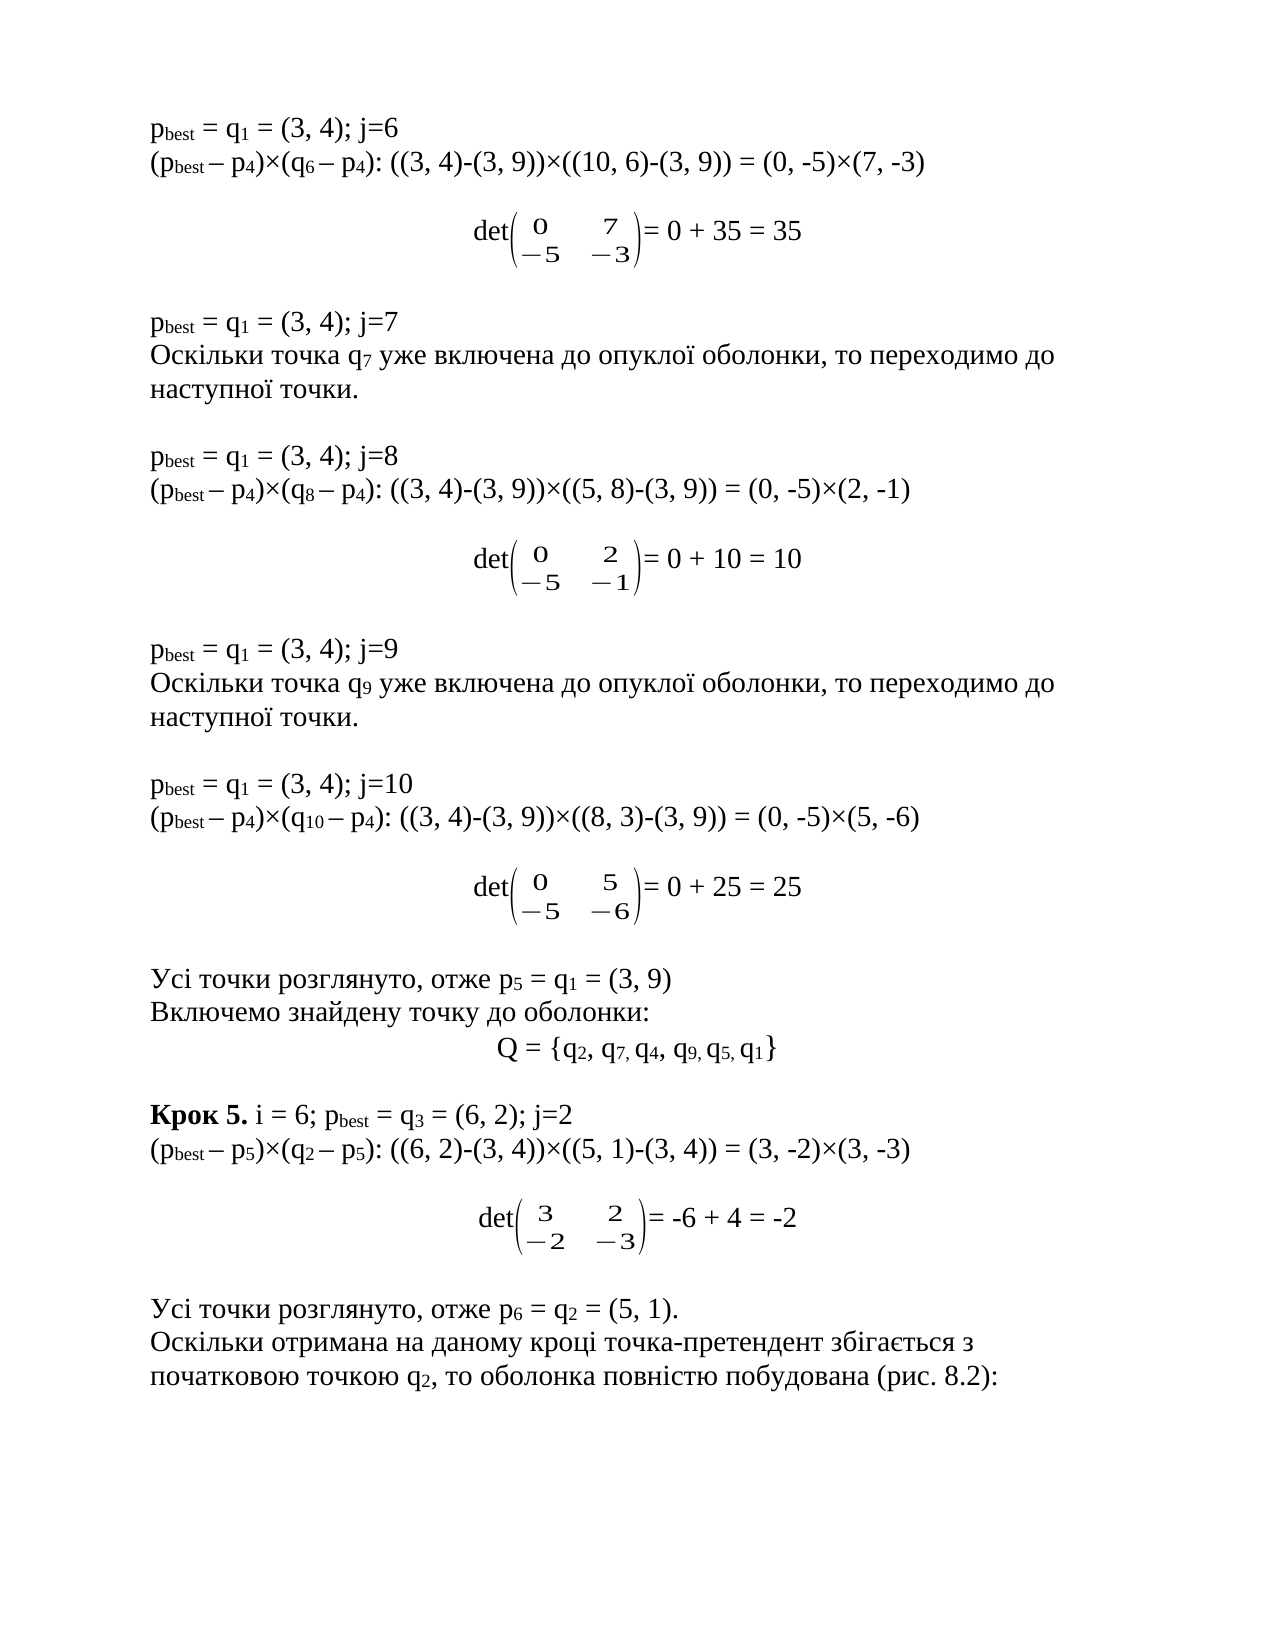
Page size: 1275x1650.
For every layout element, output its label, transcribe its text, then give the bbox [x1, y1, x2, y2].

text det= 0 + 10 = 10 [150, 539, 1125, 598]
text pbest = q1 = (3, 4); j=7 [150, 304, 1125, 337]
text det= 0 + 25 = 25 [150, 866, 1125, 927]
text pbest = q1 = (3, 4); j=8 [150, 438, 1125, 472]
text Оскільки точка q7 уже включена до опуклої оболонки, то переходимо до наступної точки. [150, 337, 1125, 404]
text Оскільки точка q9 уже включена до опуклої оболонки, то переходимо до наступної точки. [150, 665, 1125, 732]
text pbest = q1 = (3, 4); j=10 [150, 766, 1125, 799]
text det= -6 + 4 = -2 [150, 1198, 1125, 1257]
text Крок 5. i = 6; pbest = q3 = (6, 2); j=2 [150, 1097, 1125, 1131]
text Усі точки розглянуто, отже p5 = q1 = (3, 9) [150, 961, 1125, 994]
text Усі точки розглянуто, отже p6 = q2 = (5, 1). [150, 1291, 1125, 1324]
text Включемо знайдену точку до оболонки: [150, 994, 1125, 1028]
text (pbest – p5)×(q2 – p5): ((6, 2)-(3, 4))×((5, 1)-(3, 4)) = (3, -2)×(3, -3) [150, 1131, 1125, 1164]
text (pbest – p4)×(q8 – p4): ((3, 4)-(3, 9))×((5, 8)-(3, 9)) = (0, -5)×(2, -1) [150, 472, 1125, 505]
text pbest = q1 = (3, 4); j=6 [150, 110, 1125, 144]
text det= 0 + 35 = 35 [150, 211, 1125, 270]
text (pbest – p4)×(q10 – p4): ((3, 4)-(3, 9))×((8, 3)-(3, 9)) = (0, -5)×(5, -6) [150, 799, 1125, 833]
text Q = {q2, q7, q4, q9, q5, q1} [150, 1028, 1125, 1064]
text pbest = q1 = (3, 4); j=9 [150, 632, 1125, 665]
text (pbest – p4)×(q6 – p4): ((3, 4)-(3, 9))×((10, 6)-(3, 9)) = (0, -5)×(7, -3) [150, 144, 1125, 177]
text Оскільки отримана на даному кроці точка-претендент збігається з початковою точкою q2, то оболонка повністю побудована (рис. 8.2): [150, 1324, 1125, 1392]
